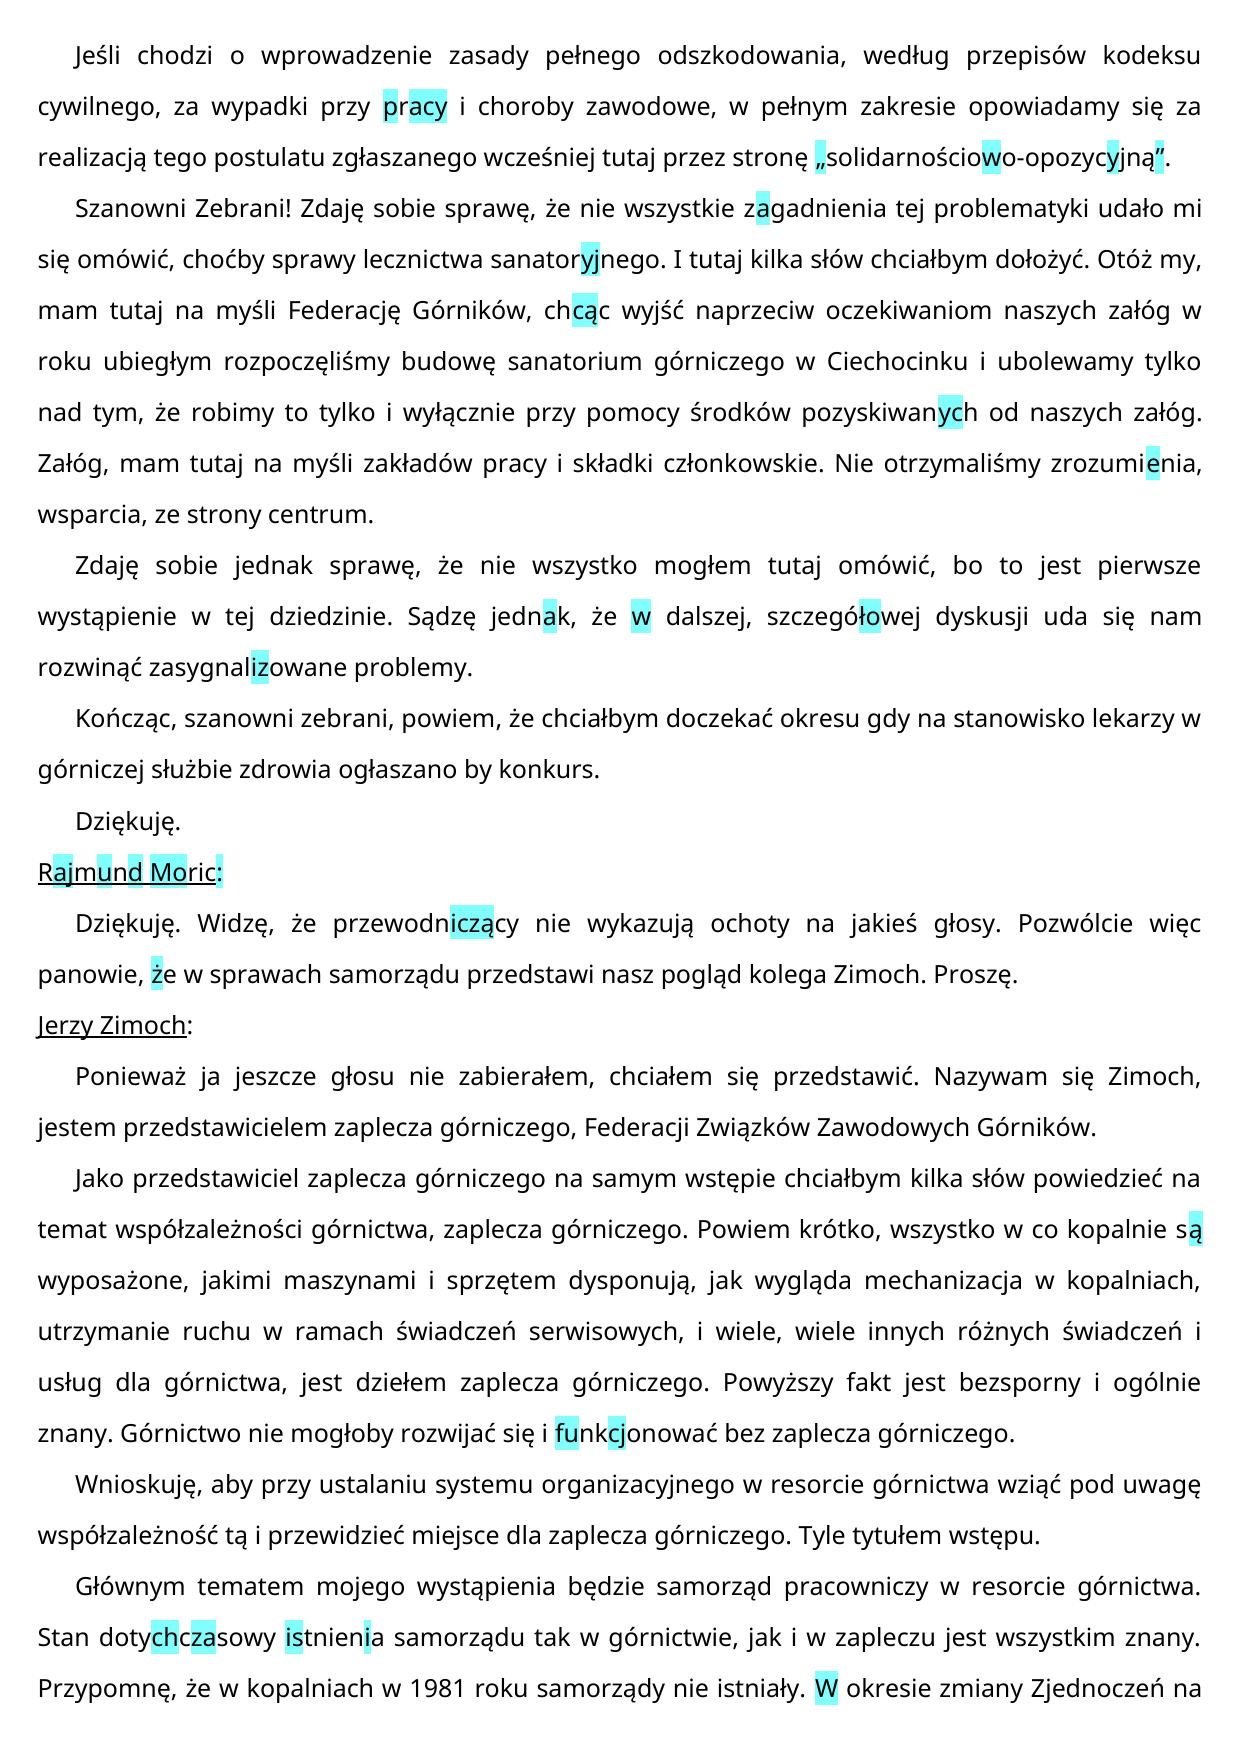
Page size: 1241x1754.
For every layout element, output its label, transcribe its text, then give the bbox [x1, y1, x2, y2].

text Kończąc, szanowni zebrani, powiem, że chciałbym doczekać okresu gdy na stanowisko lekarzy w górniczej służbie zdrowia ogłaszano by konkurs. [37, 701, 1203, 786]
text Ponieważ ja jeszcze głosu nie zabierałem, chciałem się przedstawić. Nazywam się Zimoch, jestem przedstawicielem zaplecza górniczego, Federacji Związków Zawodowych Górników. [37, 1058, 1203, 1143]
text Jeśli chodzi o wprowadzenie zasady pełnego odszkodowania, według przepisów kodeksu cywilnego, za wypadki przy pracy i choroby zawodowe, w pełnym zakresie opowiadamy się za realizacją tego postulatu zgłaszanego wcześniej tutaj przez stronę „solidarnościowo-opozycyjną”. [37, 37, 1203, 174]
text Szanowni Zebrani! Zdaję sobie sprawę, że nie wszystkie zagadnienia tej problematyki udało mi się omówić, choćby sprawy lecznictwa sanatoryjnego. I tutaj kilka słów chciałbym dołożyć. Otóż my, mam tutaj na myśli Federację Górników, chcąc wyjść naprzeciw oczekiwaniom naszych załóg w roku ubiegłym rozpoczęliśmy budowę sanatorium górniczego w Ciechocinku i ubolewamy tylko nad tym, że robimy to tylko i wyłącznie przy pomocy środków pozyskiwanych od naszych załóg. Załóg, mam tutaj na myśli zakładów pracy i składki członkowskie. Nie otrzymaliśmy zrozumienia, wsparcia, ze strony centrum. [37, 191, 1203, 531]
text Wnioskuję, aby przy ustalaniu systemu organizacyjnego w resorcie górnictwa wziąć pod uwagę współzależność tą i przewidzieć miejsce dla zaplecza górniczego. Tyle tytułem wstępu. [37, 1467, 1203, 1552]
text Głównym tematem mojego wystąpienia będzie samorząd pracowniczy w resorcie górnictwa. Stan dotychczasowy istnienia samorządu tak w górnictwie, jak i w zapleczu jest wszystkim znany. Przypomnę, że w kopalniach w 1981 roku samorządy nie istniały. W okresie zmiany Zjednoczeń na [37, 1569, 1203, 1705]
text Jako przedstawiciel zaplecza górniczego na samym wstępie chciałbym kilka słów powiedzieć na temat współzależności górnictwa, zaplecza górniczego. Powiem krótko, wszystko w co kopalnie są wyposażone, jakimi maszynami i sprzętem dysponują, jak wygląda mechanizacja w kopalniach, utrzymanie ruchu w ramach świadczeń serwisowych, i wiele, wiele innych różnych świadczeń i usług dla górnictwa, jest dziełem zaplecza górniczego. Powyższy fakt jest bezsporny i ogólnie znany. Górnictwo nie mogłoby rozwijać się i funkcjonować bez zaplecza górniczego. [37, 1160, 1203, 1450]
text Dziękuję. [37, 803, 1203, 837]
text Jerzy Zimoch: [37, 1007, 1203, 1041]
text Dziękuję. Widzę, że przewodniczący nie wykazują ochoty na jakieś głosy. Pozwólcie więc panowie, że w sprawach samorządu przedstawi nasz pogląd kolega Zimoch. Proszę. [37, 905, 1203, 990]
text Rajmund Moric: [37, 854, 1203, 888]
text Zdaję sobie jednak sprawę, że nie wszystko mogłem tutaj omówić, bo to jest pierwsze wystąpienie w tej dziedzinie. Sądzę jednak, że w dalszej, szczegółowej dyskusji uda się nam rozwinąć zasygnalizowane problemy. [37, 548, 1203, 684]
